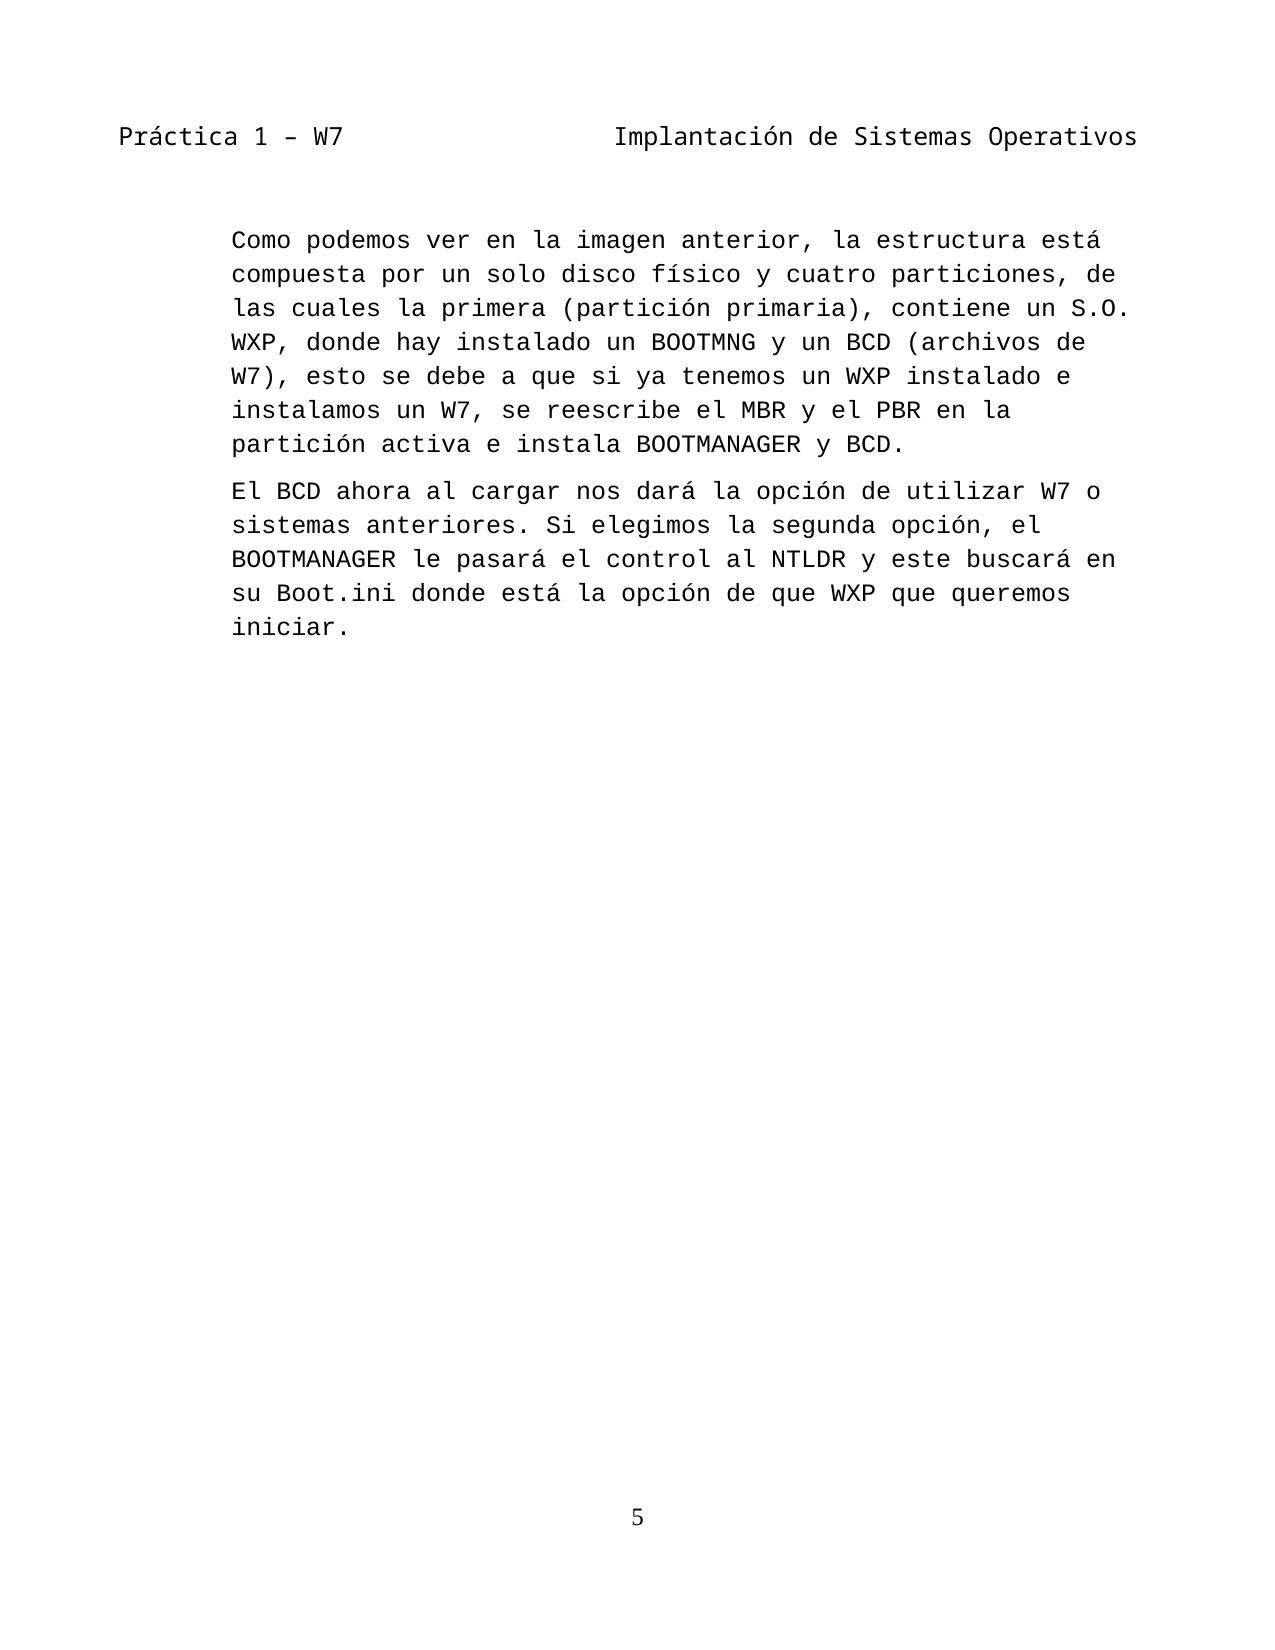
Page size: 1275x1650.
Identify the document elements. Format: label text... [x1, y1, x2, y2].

text Como podemos ver en la imagen anterior, la estructura está compuesta por un solo disco físico y cuatro particiones, de las cuales la primera (partición primaria), contiene un S.O. WXP, donde hay instalado un BOOTMNG y un BCD (archivos de W7), esto se debe a que si ya tenemos un WXP instalado e instalamos un W7, se reescribe el MBR y el PBR en la partición activa e instala BOOTMANAGER y BCD. [231, 228, 1157, 460]
text El BCD ahora al cargar nos dará la opción de utilizar W7 o sistemas anteriores. Si elegimos la segunda opción, el BOOTMANAGER le pasará el control al NTLDR y este buscará en su Boot.ini donde está la opción de que WXP que queremos iniciar. [231, 478, 1157, 642]
